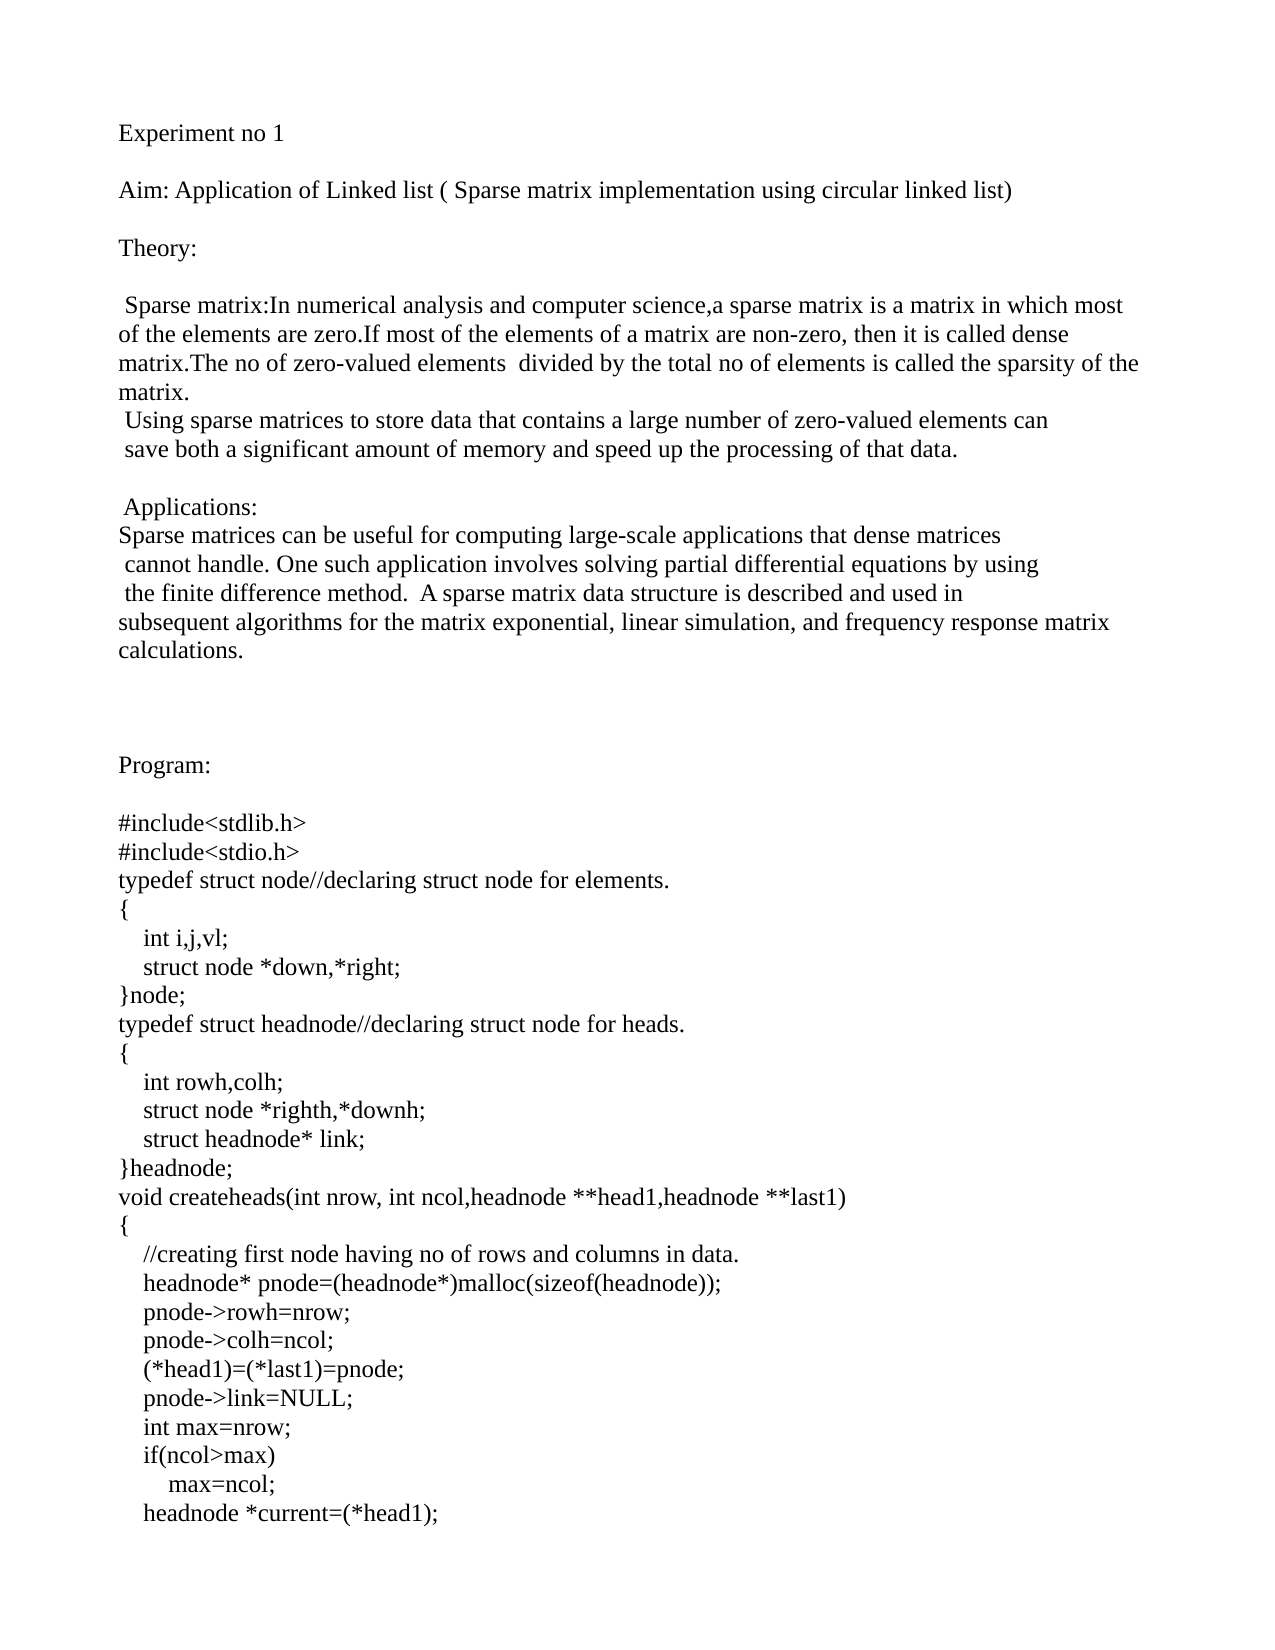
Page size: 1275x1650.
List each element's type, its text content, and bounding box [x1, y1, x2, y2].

text Experiment no 1 [118, 118, 1157, 147]
text Sparse matrices can be useful for computing large-scale applications that dense matrices [118, 521, 1157, 549]
text struct headnode* link; [118, 1124, 1157, 1153]
text typedef struct node//declaring struct node for elements. [118, 866, 1157, 894]
text headnode *current=(*head1); [118, 1498, 1157, 1527]
text }node; [118, 981, 1157, 1009]
text }headnode; [118, 1153, 1157, 1182]
text Theory: [118, 233, 1157, 262]
text { [118, 1038, 1157, 1067]
text if(ncol>max) [118, 1441, 1157, 1469]
text #include<stdio.h> [118, 837, 1157, 866]
text pnode->link=NULL; [118, 1383, 1157, 1412]
text Applications: [118, 492, 1157, 521]
text max=ncol; [118, 1469, 1157, 1498]
text matrix.The no of zero-valued elements divided by the total no of elements is called the sparsity of the matrix. [118, 348, 1157, 406]
text void createheads(int nrow, int ncol,headnode **head1,headnode **last1) [118, 1182, 1157, 1211]
text struct node *down,*right; [118, 952, 1157, 981]
text Sparse matrix:In numerical analysis and computer science,a sparse matrix is a matrix in which most of the elements are zero.If most of the elements of a matrix are non-zero, then it is called dense [118, 291, 1157, 348]
text #include<stdlib.h> [118, 808, 1157, 837]
text struct node *righth,*downh; [118, 1096, 1157, 1124]
text pnode->rowh=nrow; [118, 1297, 1157, 1326]
text Using sparse matrices to store data that contains a large number of zero-valued elements can [118, 406, 1157, 434]
text Aim: Application of Linked list ( Sparse matrix implementation using circular linked list) [118, 176, 1157, 204]
text //creating first node having no of rows and columns in data. [118, 1239, 1157, 1268]
text int i,j,vl; [118, 923, 1157, 952]
text the finite difference method. A sparse matrix data structure is described and used in subsequent algorithms for the matrix exponential, linear simulation, and frequency response matrix calculations. [118, 578, 1157, 664]
text int rowh,colh; [118, 1067, 1157, 1096]
text { [118, 894, 1157, 923]
text cannot handle. One such application involves solving partial differential equations by using [118, 549, 1157, 578]
text headnode* pnode=(headnode*)malloc(sizeof(headnode)); [118, 1268, 1157, 1297]
text save both a significant amount of memory and speed up the processing of that data. [118, 434, 1157, 463]
text { [118, 1211, 1157, 1239]
text int max=nrow; [118, 1412, 1157, 1441]
text pnode->colh=ncol; [118, 1326, 1157, 1354]
text Program: [118, 751, 1157, 779]
text typedef struct headnode//declaring struct node for heads. [118, 1009, 1157, 1038]
text (*head1)=(*last1)=pnode; [118, 1354, 1157, 1383]
